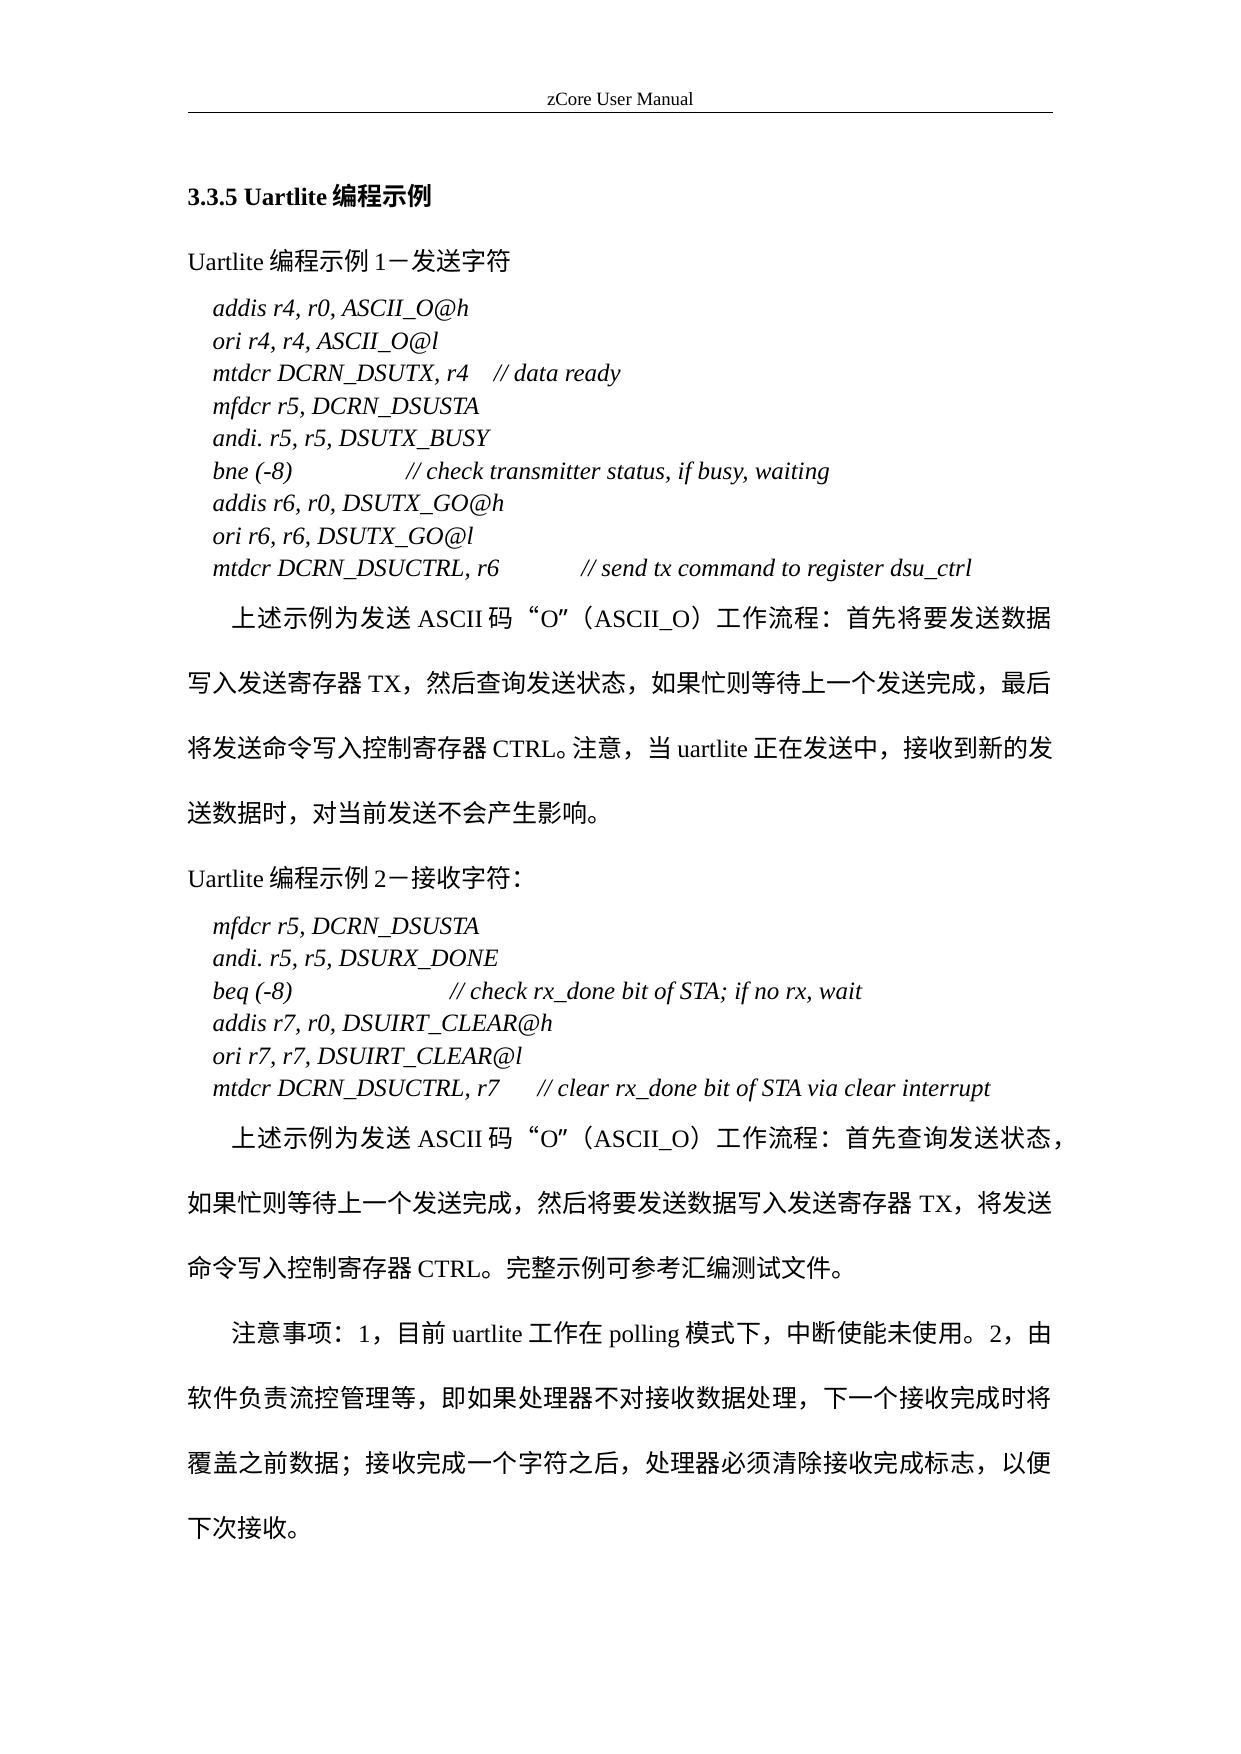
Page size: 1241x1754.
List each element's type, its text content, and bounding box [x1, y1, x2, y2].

text Uartlite编程示例1－发送字符 [187, 227, 1053, 292]
text 上述示例为发送ASCII码“O”（ASCII_O）工作流程：首先将要发送数据写入发送寄存器TX，然后查询发送状态，如果忙则等待上一个发送完成，最后将发送命令写入控制寄存器CTRL。注意，当uartlite正在发送中，接收到新的发送数据时，对当前发送不会产生影响。 [187, 584, 1053, 844]
text andi. r5, r5, DSUTX_BUSY [187, 422, 1053, 454]
text mtdcr DCRN_DSUCTRL, r6 // send tx command to register dsu_ctrl [187, 552, 1053, 584]
text 注意事项：1，目前uartlite工作在polling模式下，中断使能未使用。2，由软件负责流控管理等，即如果处理器不对接收数据处理，下一个接收完成时将覆盖之前数据；接收完成一个字符之后，处理器必须清除接收完成标志，以便下次接收。 [187, 1299, 1053, 1559]
text mtdcr DCRN_DSUTX, r4 // data ready [187, 357, 1053, 389]
text beq (-8) // check rx_done bit of STA; if no rx, wait [187, 974, 1053, 1007]
text bne (-8) // check transmitter status, if busy, waiting [187, 454, 1053, 487]
text ori r6, r6, DSUTX_GO@l [187, 519, 1053, 552]
text ori r7, r7, DSUIRT_CLEAR@l [187, 1039, 1053, 1072]
text mtdcr DCRN_DSUCTRL, r7 // clear rx_done bit of STA via clear interrupt [187, 1072, 1053, 1104]
text Uartlite编程示例2－接收字符： [187, 844, 1053, 909]
text addis r4, r0, ASCII_O@h [187, 292, 1053, 324]
text addis r6, r0, DSUTX_GO@h [187, 487, 1053, 519]
subtitle 3.3.5 Uartlite编程示例 [187, 162, 1053, 227]
text andi. r5, r5, DSURX_DONE [187, 942, 1053, 974]
text mfdcr r5, DCRN_DSUSTA [187, 389, 1053, 422]
text addis r7, r0, DSUIRT_CLEAR@h [187, 1007, 1053, 1039]
text 上述示例为发送ASCII码“O”（ASCII_O）工作流程：首先查询发送状态，如果忙则等待上一个发送完成，然后将要发送数据写入发送寄存器TX，将发送命令写入控制寄存器CTRL。完整示例可参考汇编测试文件。 [187, 1104, 1053, 1299]
text ori r4, r4, ASCII_O@l [187, 324, 1053, 357]
text mfdcr r5, DCRN_DSUSTA [187, 909, 1053, 942]
